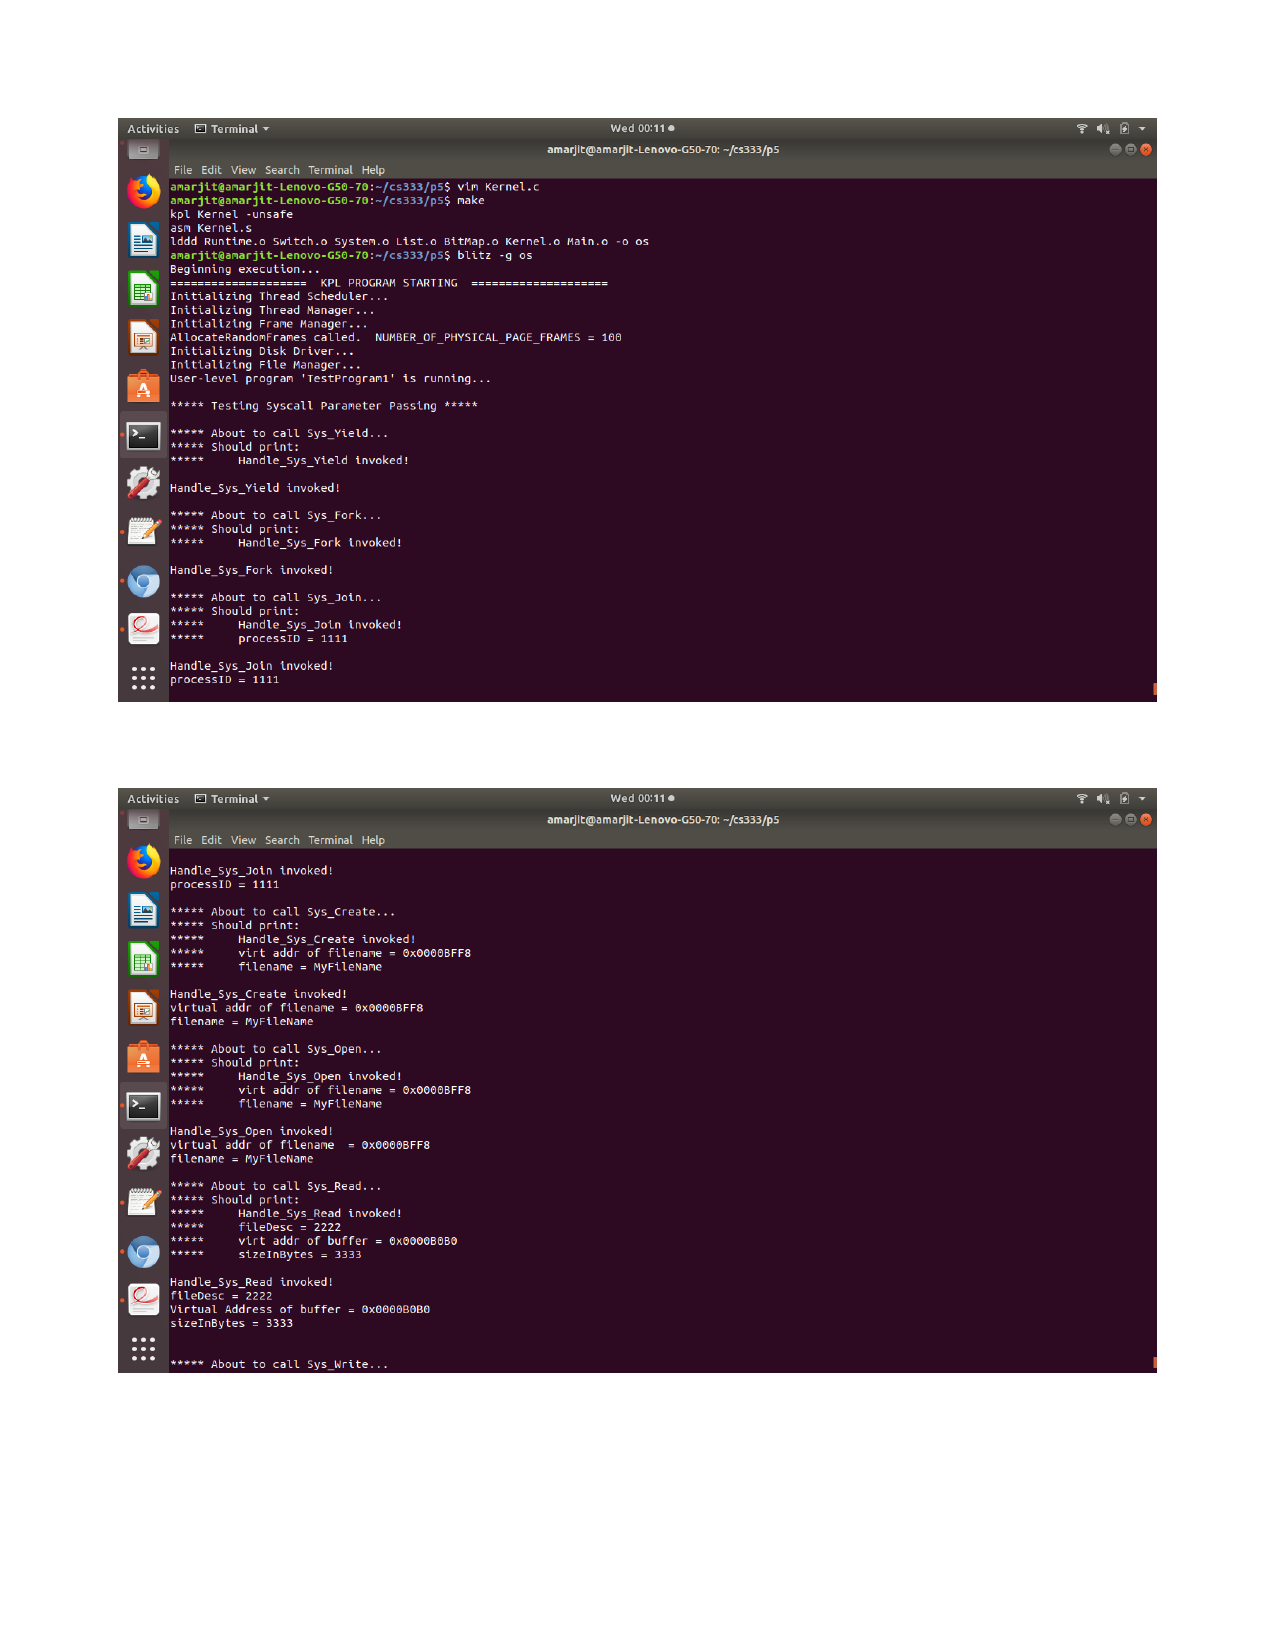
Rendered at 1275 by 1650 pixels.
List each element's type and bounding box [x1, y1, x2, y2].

picture [118, 788, 1157, 1373]
picture [118, 118, 1157, 702]
